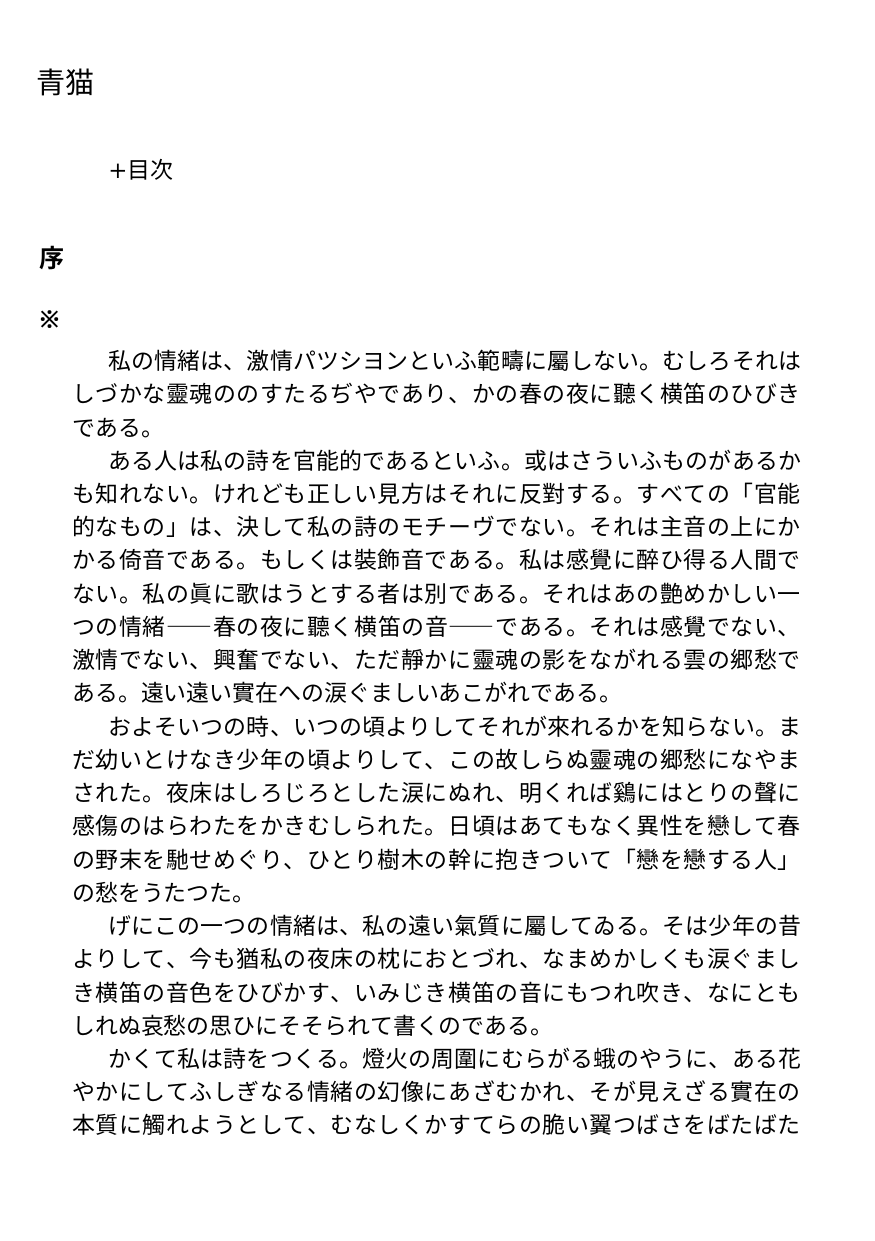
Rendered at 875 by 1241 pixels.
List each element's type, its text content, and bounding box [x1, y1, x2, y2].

subtitle ※ [36, 302, 838, 337]
subtitle 青猫 [36, 60, 838, 102]
text およそいつの時、いつの頃よりしてそれが來れるかを知らない。まだ幼いとけなき少年の頃よりして、この故しらぬ靈魂の郷愁になやまされた。夜床はしろじろとした涙にぬれ、明くれば鷄にはとりの聲に感傷のはらわたをかきむしられた。日頃はあてもなく異性を戀して春の野末を馳せめぐり、ひとり樹木の幹に抱きついて「戀を戀する人」の愁をうたつた。 [72, 708, 802, 908]
text 私の情緒は、激情パツシヨンといふ範疇に屬しない。むしろそれはしづかな靈魂ののすたるぢやであり、かの春の夜に聽く横笛のひびきである。 [72, 343, 802, 443]
text +目次 [72, 152, 802, 186]
text ある人は私の詩を官能的であるといふ。或はさういふものがあるかも知れない。けれども正しい見方はそれに反對する。すべての「官能的なもの」は、決して私の詩のモチーヴでない。それは主音の上にかかる倚音である。もしくは裝飾音である。私は感覺に醉ひ得る人間でない。私の眞に歌はうとする者は別である。それはあの艶めかしい一つの情緒――春の夜に聽く横笛の音――である。それは感覺でない、激情でない、興奮でない、ただ靜かに靈魂の影をながれる雲の郷愁である。遠い遠い實在への涙ぐましいあこがれである。 [72, 443, 802, 708]
text かくて私は詩をつくる。燈火の周圍にむらがる蛾のやうに、ある花やかにしてふしぎなる情緒の幻像にあざむかれ、そが見えざる實在の本質に觸れようとして、むなしくかすてらの脆い翼つばさをばたばた [72, 1041, 802, 1141]
subtitle 序 [36, 236, 838, 275]
text げにこの一つの情緒は、私の遠い氣質に屬してゐる。そは少年の昔よりして、今も猶私の夜床の枕におとづれ、なまめかしくも涙ぐましき横笛の音色をひびかす、いみじき横笛の音にもつれ吹き、なにともしれぬ哀愁の思ひにそそられて書くのである。 [72, 908, 802, 1041]
